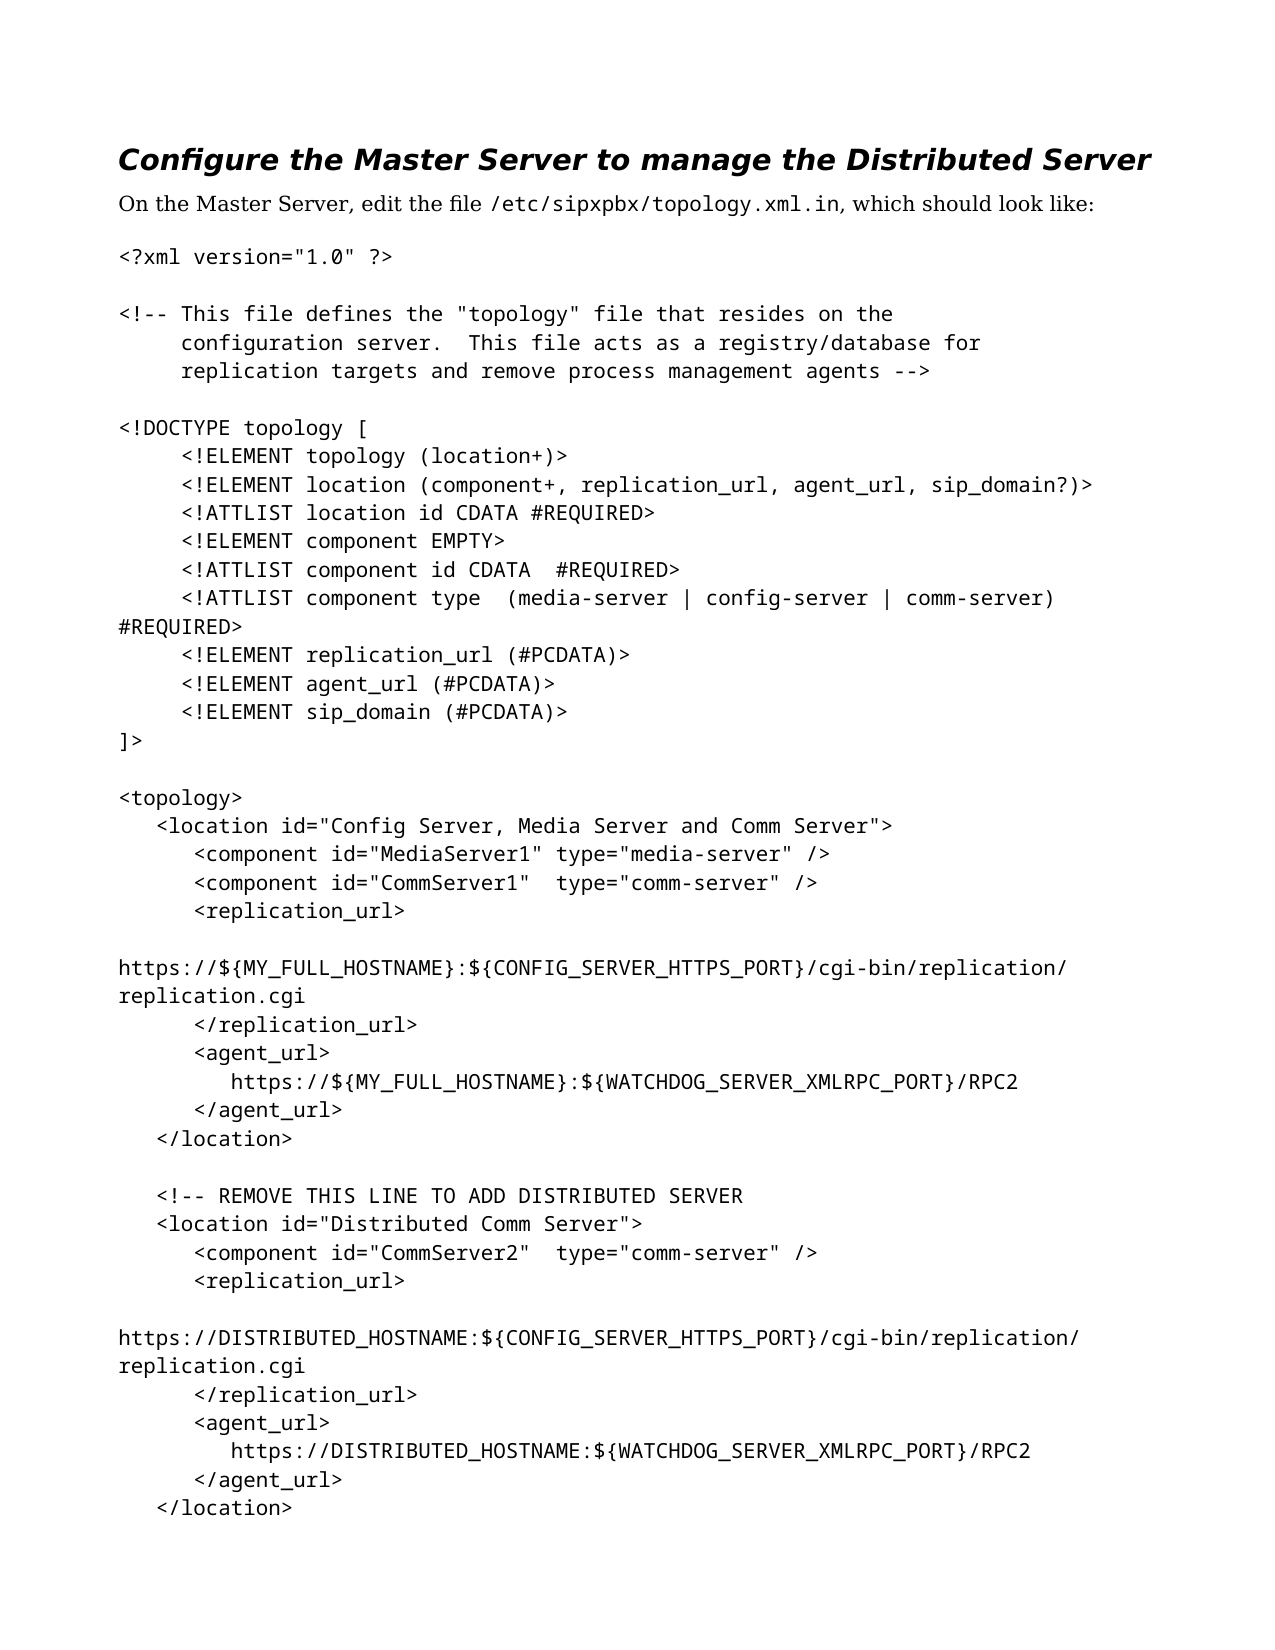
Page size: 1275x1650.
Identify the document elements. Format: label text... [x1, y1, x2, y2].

text </location> [118, 1124, 1157, 1152]
text <component id="MediaServer1" type="media-server" /> [118, 839, 1157, 868]
text configuration server. This file acts as a registry/database for [118, 328, 1157, 356]
text <location id="Distributed Comm Server"> [118, 1209, 1157, 1238]
text <!ELEMENT component EMPTY> [118, 527, 1157, 555]
subtitle Configure the Master Server to manage the Distributed Server [118, 143, 1157, 177]
text https://${MY_FULL_HOSTNAME}:${WATCHDOG_SERVER_XMLRPC_PORT}/RPC2 [118, 1067, 1157, 1095]
text <!-- This file defines the "topology" file that resides on the [118, 299, 1157, 328]
text <!-- REMOVE THIS LINE TO ADD DISTRIBUTED SERVER [118, 1181, 1157, 1209]
text </replication_url> [118, 1010, 1157, 1038]
text <!ATTLIST location id CDATA #REQUIRED> [118, 498, 1157, 527]
text <agent_url> [118, 1038, 1157, 1067]
text <component id="CommServer2" type="comm-server" /> [118, 1238, 1157, 1266]
text <topology> [118, 783, 1157, 811]
text <replication_url> [118, 896, 1157, 925]
text ]> [118, 726, 1157, 754]
text </replication_url> [118, 1380, 1157, 1408]
text <!ELEMENT topology (location+)> [118, 441, 1157, 470]
text </agent_url> [118, 1465, 1157, 1493]
text </location> [118, 1493, 1157, 1522]
text <!ATTLIST component id CDATA #REQUIRED> [118, 555, 1157, 583]
text https://DISTRIBUTED_HOSTNAME:${CONFIG_SERVER_HTTPS_PORT}/cgi-bin/replication/replication.cgi [118, 1294, 1157, 1380]
text <!DOCTYPE topology [ [118, 413, 1157, 441]
text https://${MY_FULL_HOSTNAME}:${CONFIG_SERVER_HTTPS_PORT}/cgi-bin/replication/replication.cgi [118, 925, 1157, 1010]
text </agent_url> [118, 1095, 1157, 1124]
text <replication_url> [118, 1266, 1157, 1294]
text <!ATTLIST component type (media-server | config-server | comm-server) #REQUIRED> [118, 583, 1157, 640]
text <!ELEMENT replication_url (#PCDATA)> [118, 640, 1157, 669]
text <!ELEMENT sip_domain (#PCDATA)> [118, 697, 1157, 726]
text On the Master Server, edit the file /etc/sipxpbx/topology.xml.in, which should look like: [118, 189, 1157, 218]
text <component id="CommServer1" type="comm-server" /> [118, 868, 1157, 896]
text <!ELEMENT location (component+, replication_url, agent_url, sip_domain?)> [118, 470, 1157, 498]
text <agent_url> [118, 1408, 1157, 1437]
text <?xml version="1.0" ?> [118, 242, 1157, 271]
text <!ELEMENT agent_url (#PCDATA)> [118, 669, 1157, 697]
text https://DISTRIBUTED_HOSTNAME:${WATCHDOG_SERVER_XMLRPC_PORT}/RPC2 [118, 1437, 1157, 1465]
text <location id="Config Server, Media Server and Comm Server"> [118, 811, 1157, 839]
text replication targets and remove process management agents --> [118, 356, 1157, 384]
